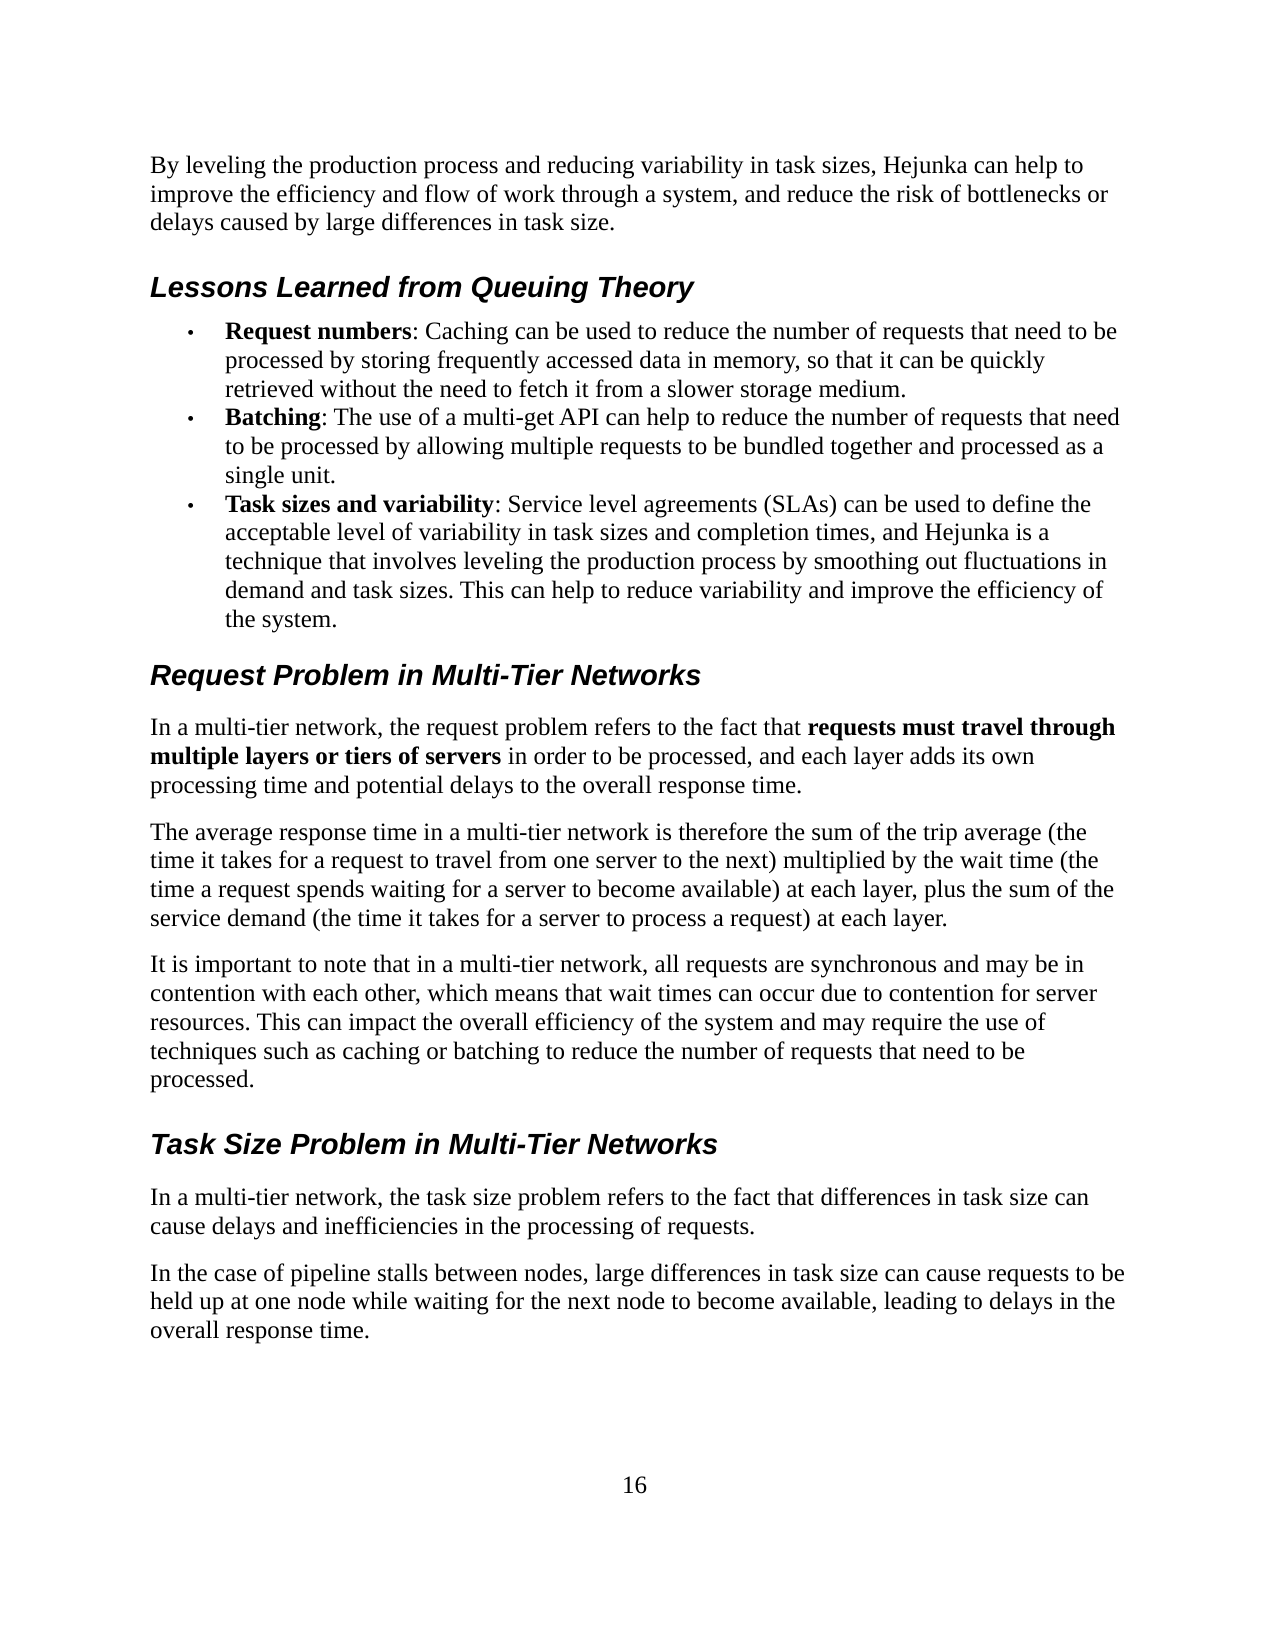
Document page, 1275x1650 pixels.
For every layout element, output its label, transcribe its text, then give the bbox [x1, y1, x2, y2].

subtitle Task Size Problem in Multi-Tier Networks [150, 1127, 1125, 1161]
text In a multi-tier network, the request problem refers to the fact that requests must travel through multiple layers or tiers of servers in order to be processed, and each layer adds its own processing time and potential delays to the overall response time. [150, 712, 1125, 799]
subtitle Request Problem in Multi-Tier Networks [150, 657, 1125, 691]
list Batching: The use of a multi-get API can help to reduce the number of requests that need to be processed by allowing multiple requests to be bundled together and processed as a single unit. [187, 402, 1125, 489]
list Task sizes and variability: Service level agreements (SLAs) can be used to define the acceptable level of variability in task sizes and completion times, and Hejunka is a technique that involves leveling the production process by smoothing out fluctuations in demand and task sizes. This can help to reduce variability and improve the efficiency of the system. [187, 489, 1125, 632]
text In a multi-tier network, the task size problem refers to the fact that differences in task size can cause delays and inefficiencies in the processing of requests. [150, 1182, 1125, 1240]
text The average response time in a multi-tier network is therefore the sum of the trip average (the time it takes for a request to travel from one server to the next) multiplied by the wait time (the time a request spends waiting for a server to become available) at each layer, plus the sum of the service demand (the time it takes for a server to process a request) at each layer. [150, 817, 1125, 932]
text By leveling the production process and reducing variability in task sizes, Hejunka can help to improve the efficiency and flow of work through a system, and reduce the risk of bottlenecks or delays caused by large differences in task size. [150, 150, 1125, 236]
text It is important to note that in a multi-tier network, all requests are synchronous and may be in contention with each other, which means that wait times can occur due to contention for server resources. This can impact the overall efficiency of the system and may require the use of techniques such as caching or batching to reduce the number of requests that need to be processed. [150, 949, 1125, 1093]
list Request numbers: Caching can be used to reduce the number of requests that need to be processed by storing frequently accessed data in memory, so that it can be quickly retrieved without the need to fetch it from a slower storage medium. [187, 316, 1125, 402]
text In the case of pipeline stalls between nodes, large differences in task size can cause requests to be held up at one node while waiting for the next node to become available, leading to delays in the overall response time. [150, 1258, 1125, 1344]
subtitle Lessons Learned from Queuing Theory [150, 270, 1125, 304]
